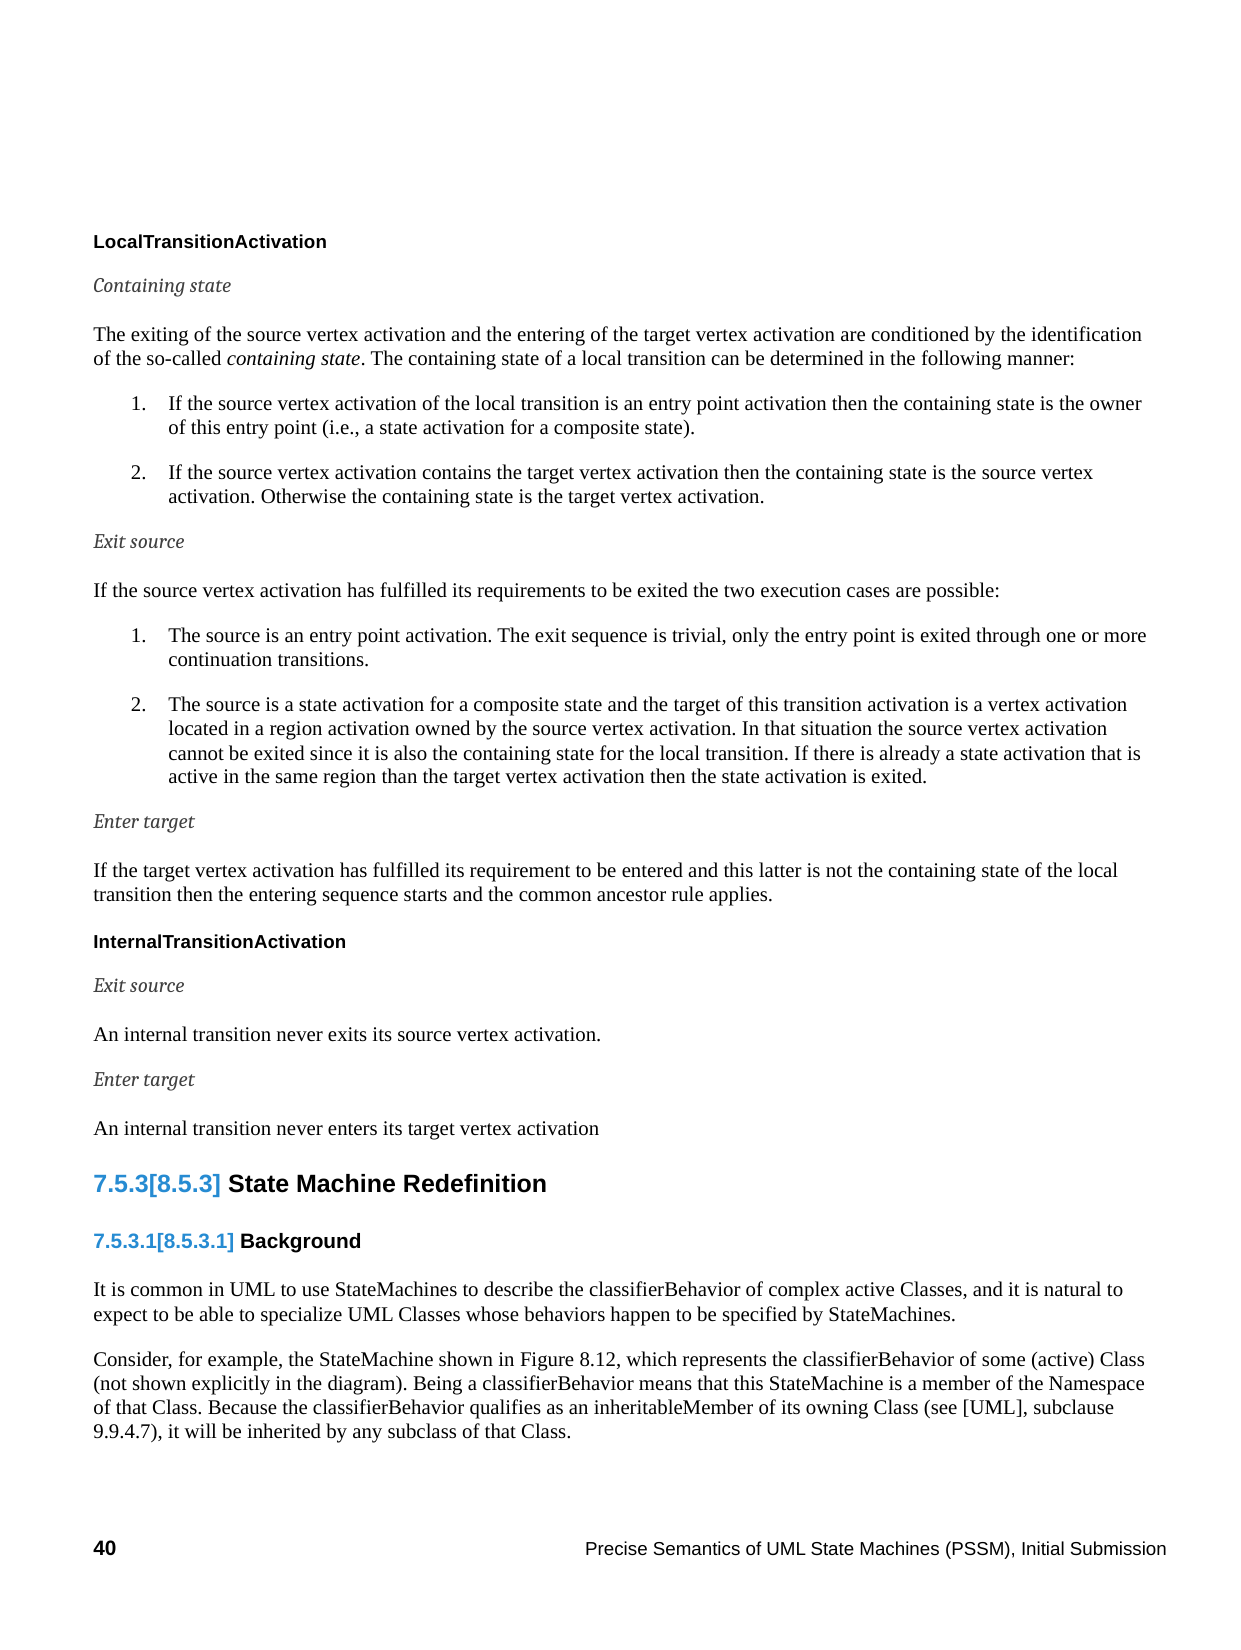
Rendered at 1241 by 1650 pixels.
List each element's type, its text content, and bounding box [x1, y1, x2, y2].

subtitle Exit source [93, 974, 1164, 998]
subtitle Enter target [93, 809, 1164, 833]
subtitle Containing state [93, 273, 1164, 297]
subtitle LocalTransitionActivation [93, 231, 1164, 253]
subtitle State Machine Redefinition [93, 1169, 1164, 1198]
list If the source vertex activation contains the target vertex activation then the containing state is the source vertex activation. Otherwise the containing state is the target vertex activation. [131, 460, 1164, 508]
text If the source vertex activation has fulfilled its requirements to be exited the two execution cases are possible: [93, 578, 1164, 602]
subtitle Background [93, 1227, 1164, 1252]
text An internal transition never exits its source vertex activation. [93, 1022, 1164, 1046]
text An internal transition never enters its target vertex activation [93, 1116, 1164, 1140]
text If the target vertex activation has fulfilled its requirement to be entered and this latter is not the containing state of the local transition then the entering sequence starts and the common ancestor rule applies. [93, 858, 1164, 906]
text It is common in UML to use StateMachines to describe the classifierBehavior of complex active Classes, and it is natural to expect to be able to specialize UML Classes whose behaviors happen to be specified by StateMachines. [93, 1277, 1164, 1326]
text Consider, for example, the StateMachine shown in Figure 8.12, which represents the classifierBehavior of some (active) Class (not shown explicitly in the diagram). Being a classifierBehavior means that this StateMachine is a member of the Namespace of that Class. Because the classifierBehavior qualifies as an inheritableMember of its owning Class (see [UML], subclause 9.9.4.7), it will be inherited by any subclass of that Class. [93, 1347, 1164, 1443]
subtitle Enter target [93, 1067, 1164, 1091]
subtitle Exit source [93, 529, 1164, 553]
list The source is a state activation for a composite state and the target of this transition activation is a vertex activation located in a region activation owned by the source vertex activation. In that situation the source vertex activation cannot be exited since it is also the containing state for the local transition. If there is already a state activation that is active in the same region than the target vertex activation then the state activation is exited. [131, 692, 1164, 788]
subtitle InternalTransitionActivation [93, 931, 1164, 953]
list If the source vertex activation of the local transition is an entry point activation then the containing state is the owner of this entry point (i.e., a state activation for a composite state). [131, 391, 1164, 439]
text The exiting of the source vertex activation and the entering of the target vertex activation are conditioned by the identification of the so-called containing state. The containing state of a local transition can be determined in the following manner: [93, 322, 1164, 370]
list The source is an entry point activation. The exit sequence is trivial, only the entry point is exited through one or more continuation transitions. [131, 623, 1164, 671]
